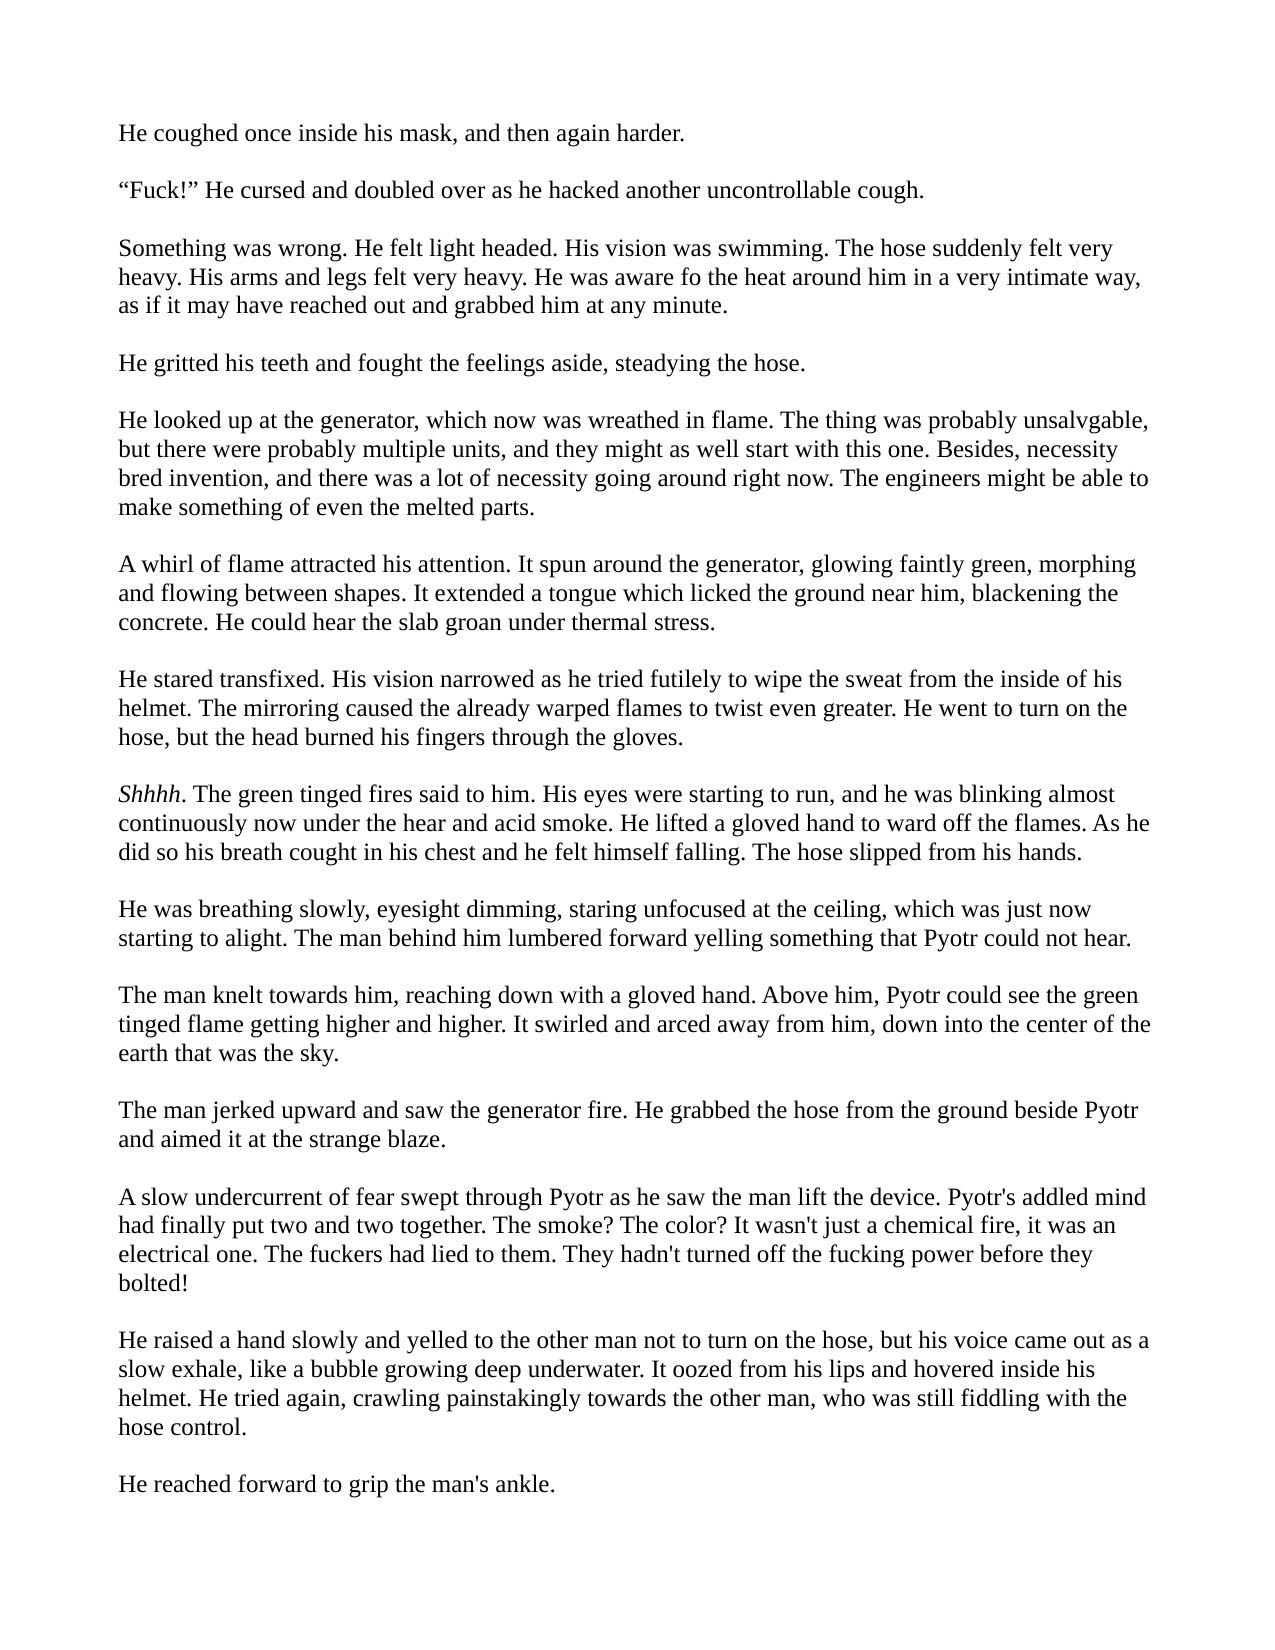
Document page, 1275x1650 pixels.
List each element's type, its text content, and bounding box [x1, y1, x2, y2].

text He gritted his teeth and fought the feelings aside, steadying the hose. [118, 348, 1157, 377]
text He coughed once inside his mask, and then again harder. [118, 118, 1157, 147]
text “Fuck!” He cursed and doubled over as he hacked another uncontrollable cough. [118, 176, 1157, 204]
text The man jerked upward and saw the generator fire. He grabbed the hose from the ground beside Pyotr and aimed it at the strange blaze. [118, 1096, 1157, 1153]
text He looked up at the generator, which now was wreathed in flame. The thing was probably unsalvgable, but there were probably multiple units, and they might as well start with this one. Besides, necessity bred invention, and there was a lot of necessity going around right now. The engineers might be able to make something of even the melted parts. [118, 406, 1157, 521]
text He was breathing slowly, eyesight dimming, staring unfocused at the ceiling, which was just now starting to alight. The man behind him lumbered forward yelling something that Pyotr could not hear. [118, 894, 1157, 952]
text He raised a hand slowly and yelled to the other man not to turn on the hose, but his voice came out as a slow exhale, like a bubble growing deep underwater. It oozed from his lips and hovered inside his helmet. He tried again, crawling painstakingly towards the other man, who was still fiddling with the hose control. [118, 1326, 1157, 1441]
text He stared transfixed. His vision narrowed as he tried futilely to wipe the sweat from the inside of his helmet. The mirroring caused the already warped flames to twist even greater. He went to turn on the hose, but the head burned his fingers through the gloves. [118, 664, 1157, 751]
text A slow undercurrent of fear swept through Pyotr as he saw the man lift the device. Pyotr's addled mind had finally put two and two together. The smoke? The color? It wasn't just a chemical fire, it was an electrical one. The fuckers had lied to them. They hadn't turned off the fucking power before they bolted! [118, 1182, 1157, 1297]
text Something was wrong. He felt light headed. His vision was swimming. The hose suddenly felt very heavy. His arms and legs felt very heavy. He was aware fo the heat around him in a very intimate way, as if it may have reached out and grabbed him at any minute. [118, 233, 1157, 319]
text A whirl of flame attracted his attention. It spun around the generator, glowing faintly green, morphing and flowing between shapes. It extended a tongue which licked the ground near him, blackening the concrete. He could hear the slab groan under thermal stress. [118, 549, 1157, 636]
text He reached forward to grip the man's ankle. [118, 1469, 1157, 1498]
text Shhhh. The green tinged fires said to him. His eyes were starting to run, and he was blinking almost continuously now under the hear and acid smoke. He lifted a gloved hand to ward off the flames. As he did so his breath cought in his chest and he felt himself falling. The hose slipped from his hands. [118, 779, 1157, 866]
text The man knelt towards him, reaching down with a gloved hand. Above him, Pyotr could see the green tinged flame getting higher and higher. It swirled and arced away from him, down into the center of the earth that was the sky. [118, 981, 1157, 1067]
